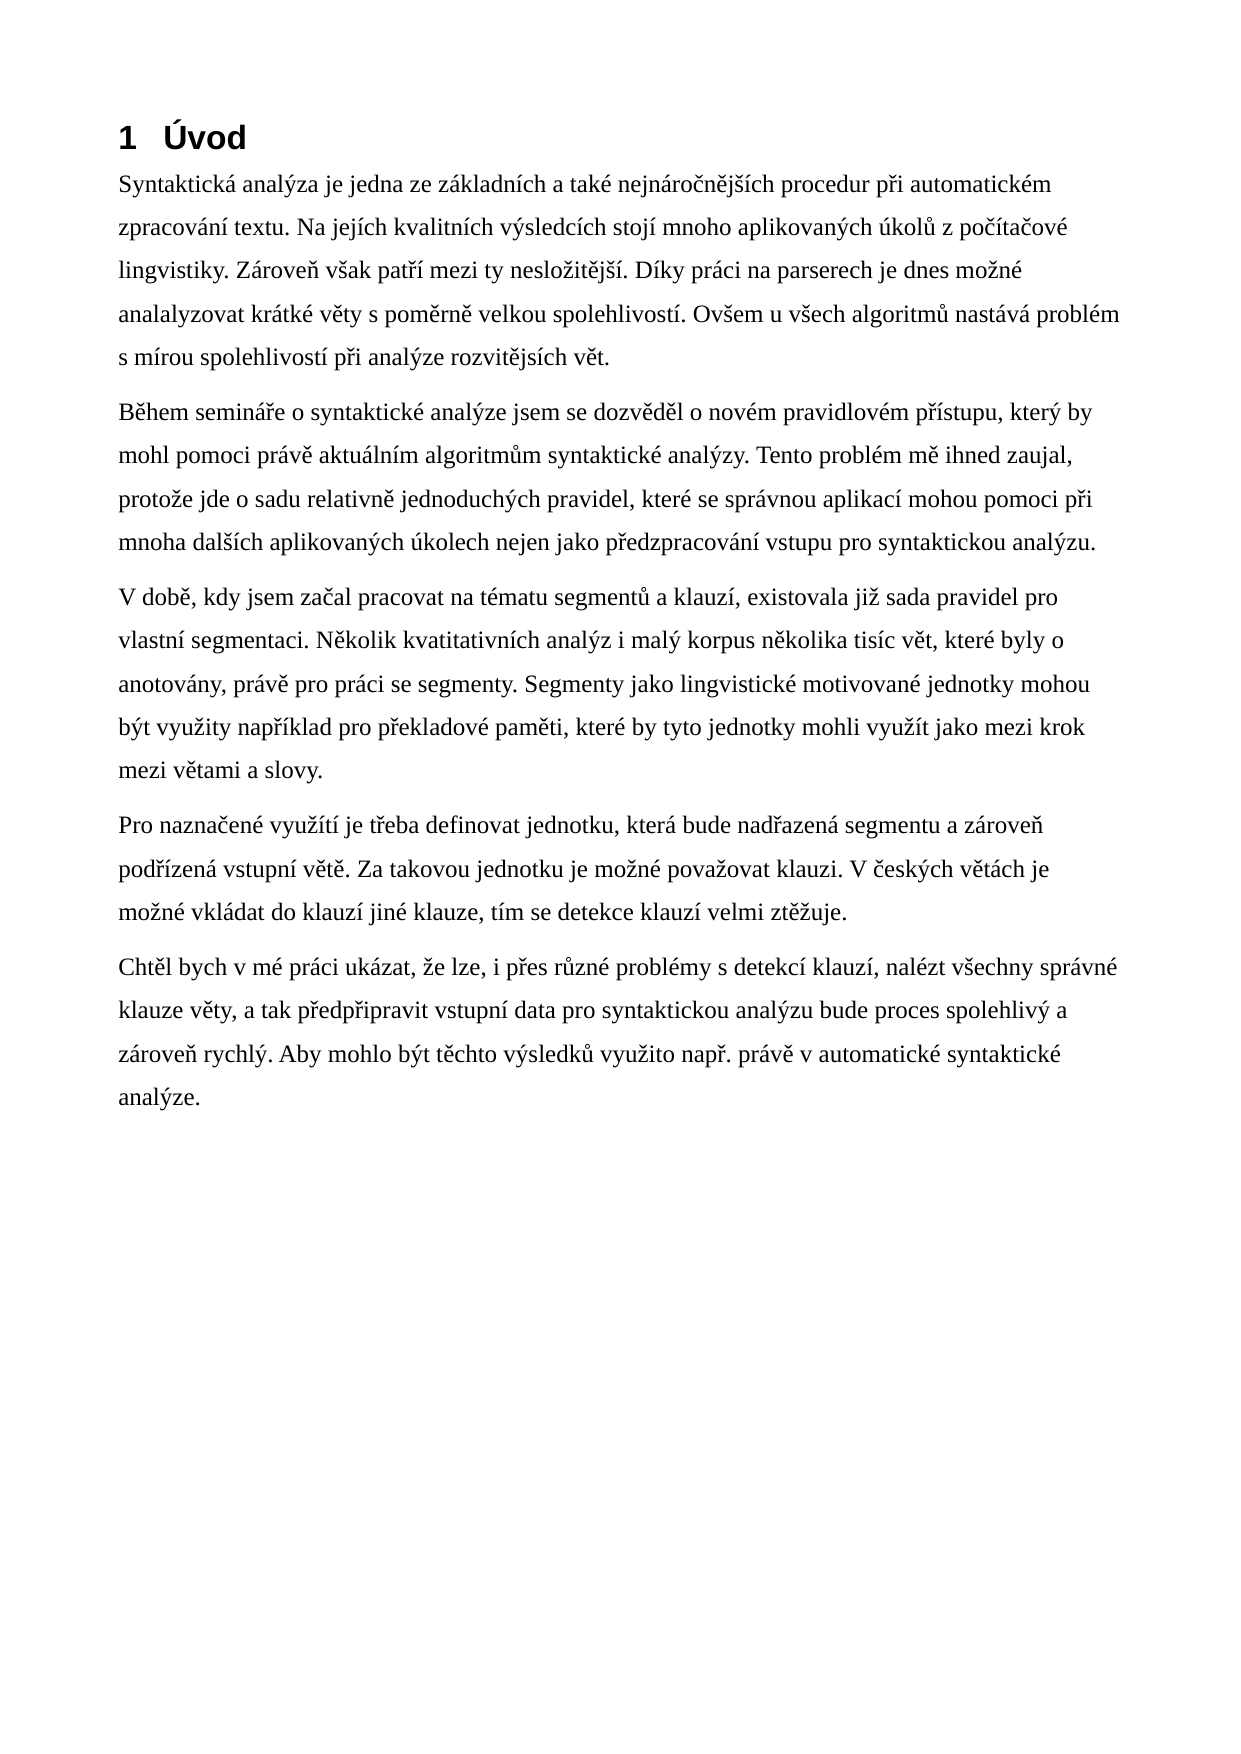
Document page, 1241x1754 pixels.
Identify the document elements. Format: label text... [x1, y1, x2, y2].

text V době, kdy jsem začal pracovat na tématu segmentů a klauzí, existovala již sada pravidel pro vlastní segmentaci. Několik kvatitativních analýz i malý korpus několika tisíc vět, které byly o anotovány, právě pro práci se segmenty. Segmenty jako lingvistické motivované jednotky mohou být využity například pro překladové paměti, které by tyto jednotky mohli využít jako mezi krok mezi větami a slovy. [118, 582, 1122, 784]
text Pro naznačené využítí je třeba definovat jednotku, která bude nadřazená segmentu a zároveň podřízená vstupní větě. Za takovou jednotku je možné považovat klauzi. V českých větách je možné vkládat do klauzí jiné klauze, tím se detekce klauzí velmi ztěžuje. [118, 811, 1122, 926]
text Syntaktická analýza je jedna ze základních a také nejnáročnějších procedur při automatickém zpracování textu. Na jejích kvalitních výsledcích stojí mnoho aplikovaných úkolů z počítačové lingvistiky. Zároveň však patří mezi ty nesložitější. Díky práci na parserech je dnes možné analalyzovat krátké věty s poměrně velkou spolehlivostí. Ovšem u všech algoritmů nastává problém s mírou spolehlivostí při analýze rozvitějsích vět. [118, 169, 1122, 371]
text Chtěl bych v mé práci ukázat, že lze, i přes různé problémy s detekcí klauzí, nalézt všechny správné klauze věty, a tak předpřipravit vstupní data pro syntaktickou analýzu bude proces spolehlivý a zároveň rychlý. Aby mohlo být těchto výsledků využito např. právě v automatické syntaktické analýze. [118, 952, 1122, 1111]
subtitle Úvod [118, 118, 1122, 157]
text Během semináře o syntaktické analýze jsem se dozvěděl o novém pravidlovém přístupu, který by mohl pomoci právě aktuálním algoritmům syntaktické analýzy. Tento problém mě ihned zaujal, protože jde o sadu relativně jednoduchých pravidel, které se správnou aplikací mohou pomoci při mnoha dalších aplikovaných úkolech nejen jako předzpracování vstupu pro syntaktickou analýzu. [118, 397, 1122, 556]
